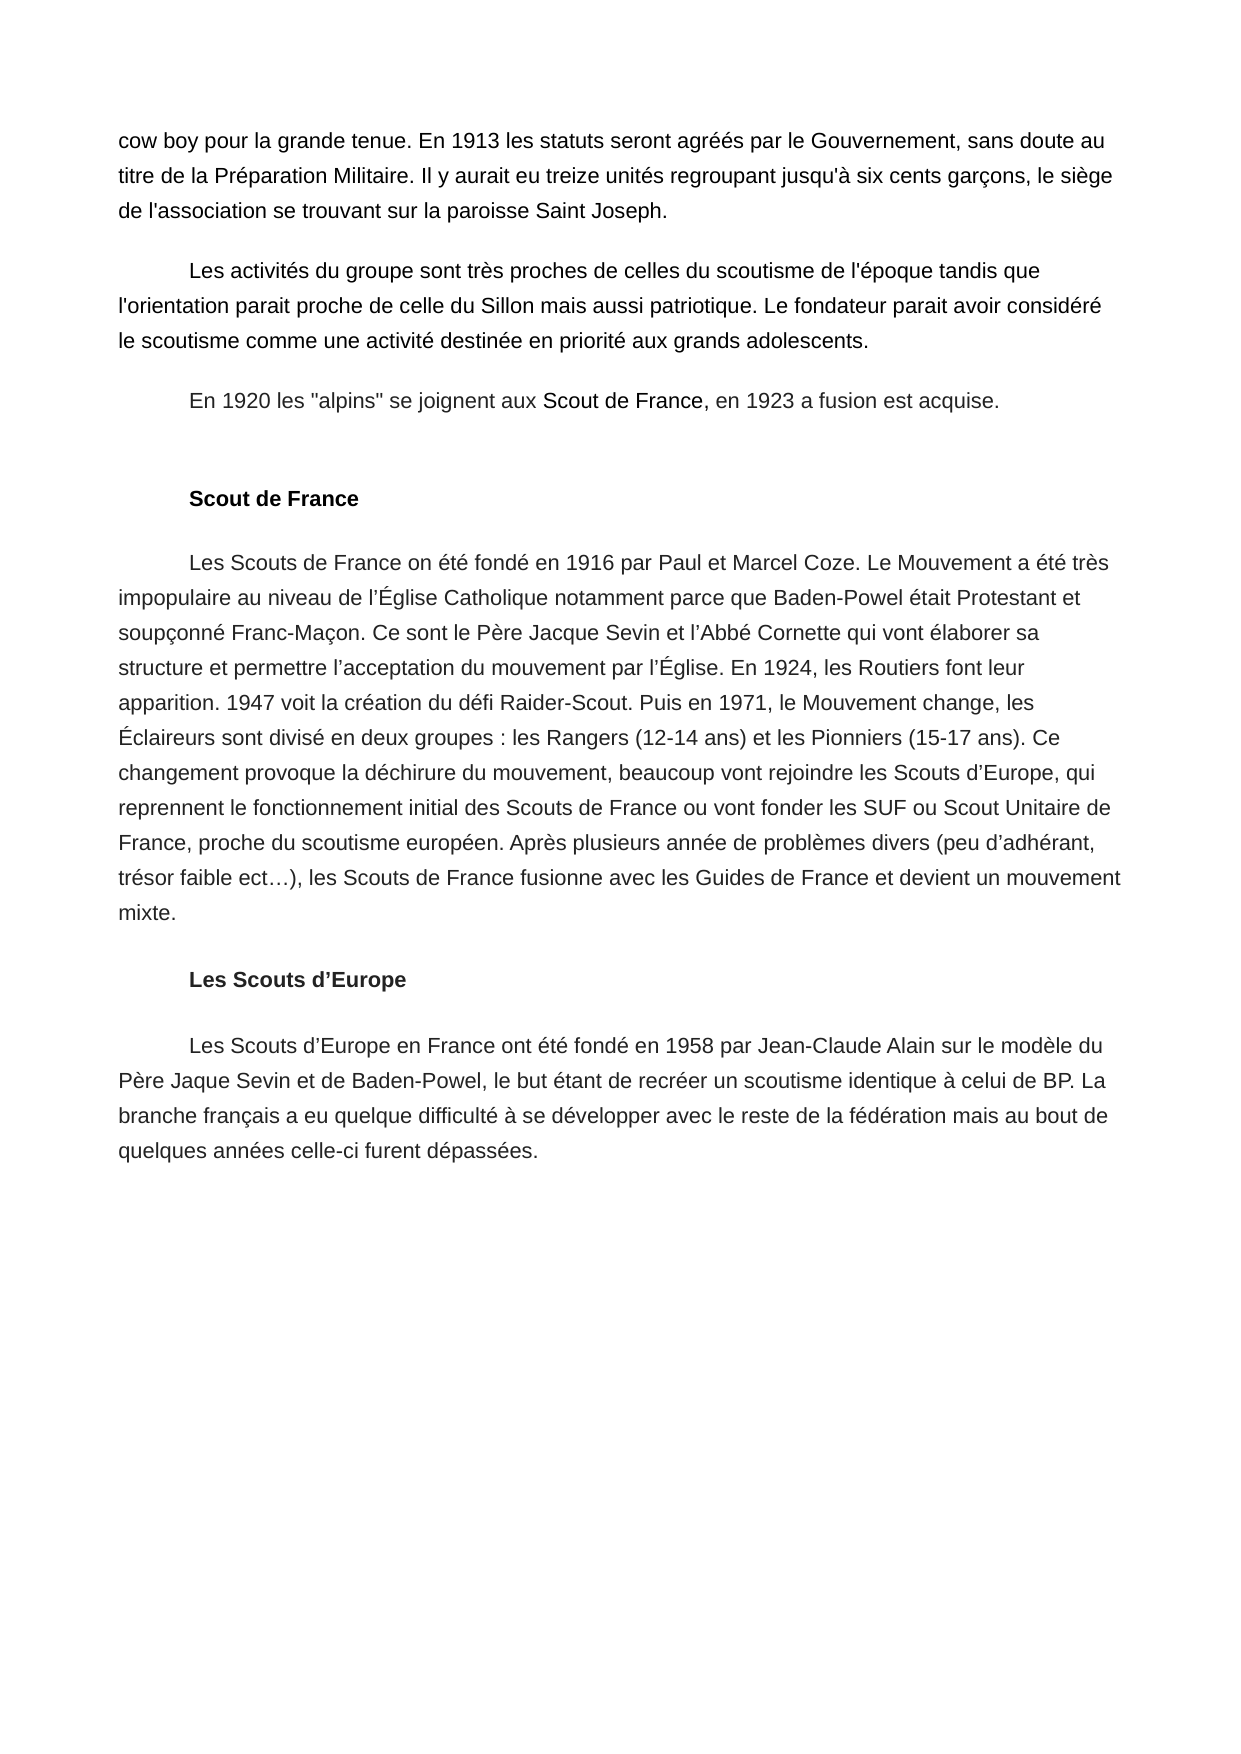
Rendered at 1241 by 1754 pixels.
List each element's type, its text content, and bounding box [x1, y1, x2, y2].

text Les Scouts de France on été fondé en 1916 par Paul et Marcel Coze. Le Mouvement a été très impopulaire au niveau de l’Église Catholique notamment parce que Baden-Powel était Protestant et soupçonné Franc-Maçon. Ce sont le Père Jacque Sevin et l’Abbé Cornette qui vont élaborer sa structure et permettre l’acceptation du mouvement par l’Église. En 1924, les Routiers font leur apparition. 1947 voit la création du défi Raider-Scout. Puis en 1971, le Mouvement change, les Éclaireurs sont divisé en deux groupes : les Rangers (12-14 ans) et les Pionniers (15-17 ans). Ce changement provoque la déchirure du mouvement, beaucoup vont rejoindre les Scouts d’Europe, qui reprennent le fonctionnement initial des Scouts de France ou vont fonder les SUF ou Scout Unitaire de France, proche du scoutisme européen. Après plusieurs année de problèmes divers (peu d’adhérant, trésor faible ect…), les Scouts de France fusionne avec les Guides de France et devient un mouvement mixte. [118, 540, 1122, 925]
text Les activités du groupe sont très proches de celles du scoutisme de l'époque tandis que l'orientation parait proche de celle du Sillon mais aussi patriotique. Le fondateur parait avoir considéré le scoutisme comme une activité destinée en priorité aux grands adolescents. [118, 248, 1122, 353]
text Les Scouts d’Europe [118, 957, 1122, 992]
text En 1920 les "alpins" se joignent aux Scout de France, en 1923 a fusion est acquise. [118, 378, 1122, 413]
text cow boy pour la grande tenue. En 1913 les statuts seront agréés par le Gouvernement, sans doute au titre de la Préparation Militaire. Il y aurait eu treize unités regroupant jusqu'à six cents garçons, le siège de l'association se trouvant sur la paroisse Saint Joseph. [118, 118, 1122, 223]
text Scout de France [118, 486, 1122, 511]
text Les Scouts d’Europe en France ont été fondé en 1958 par Jean-Claude Alain sur le modèle du Père Jaque Sevin et de Baden-Powel, le but étant de recréer un scoutisme identique à celui de BP. La branche français a eu quelque difficulté à se développer avec le reste de la fédération mais au bout de quelques années celle-ci furent dépassées. [118, 1023, 1122, 1163]
